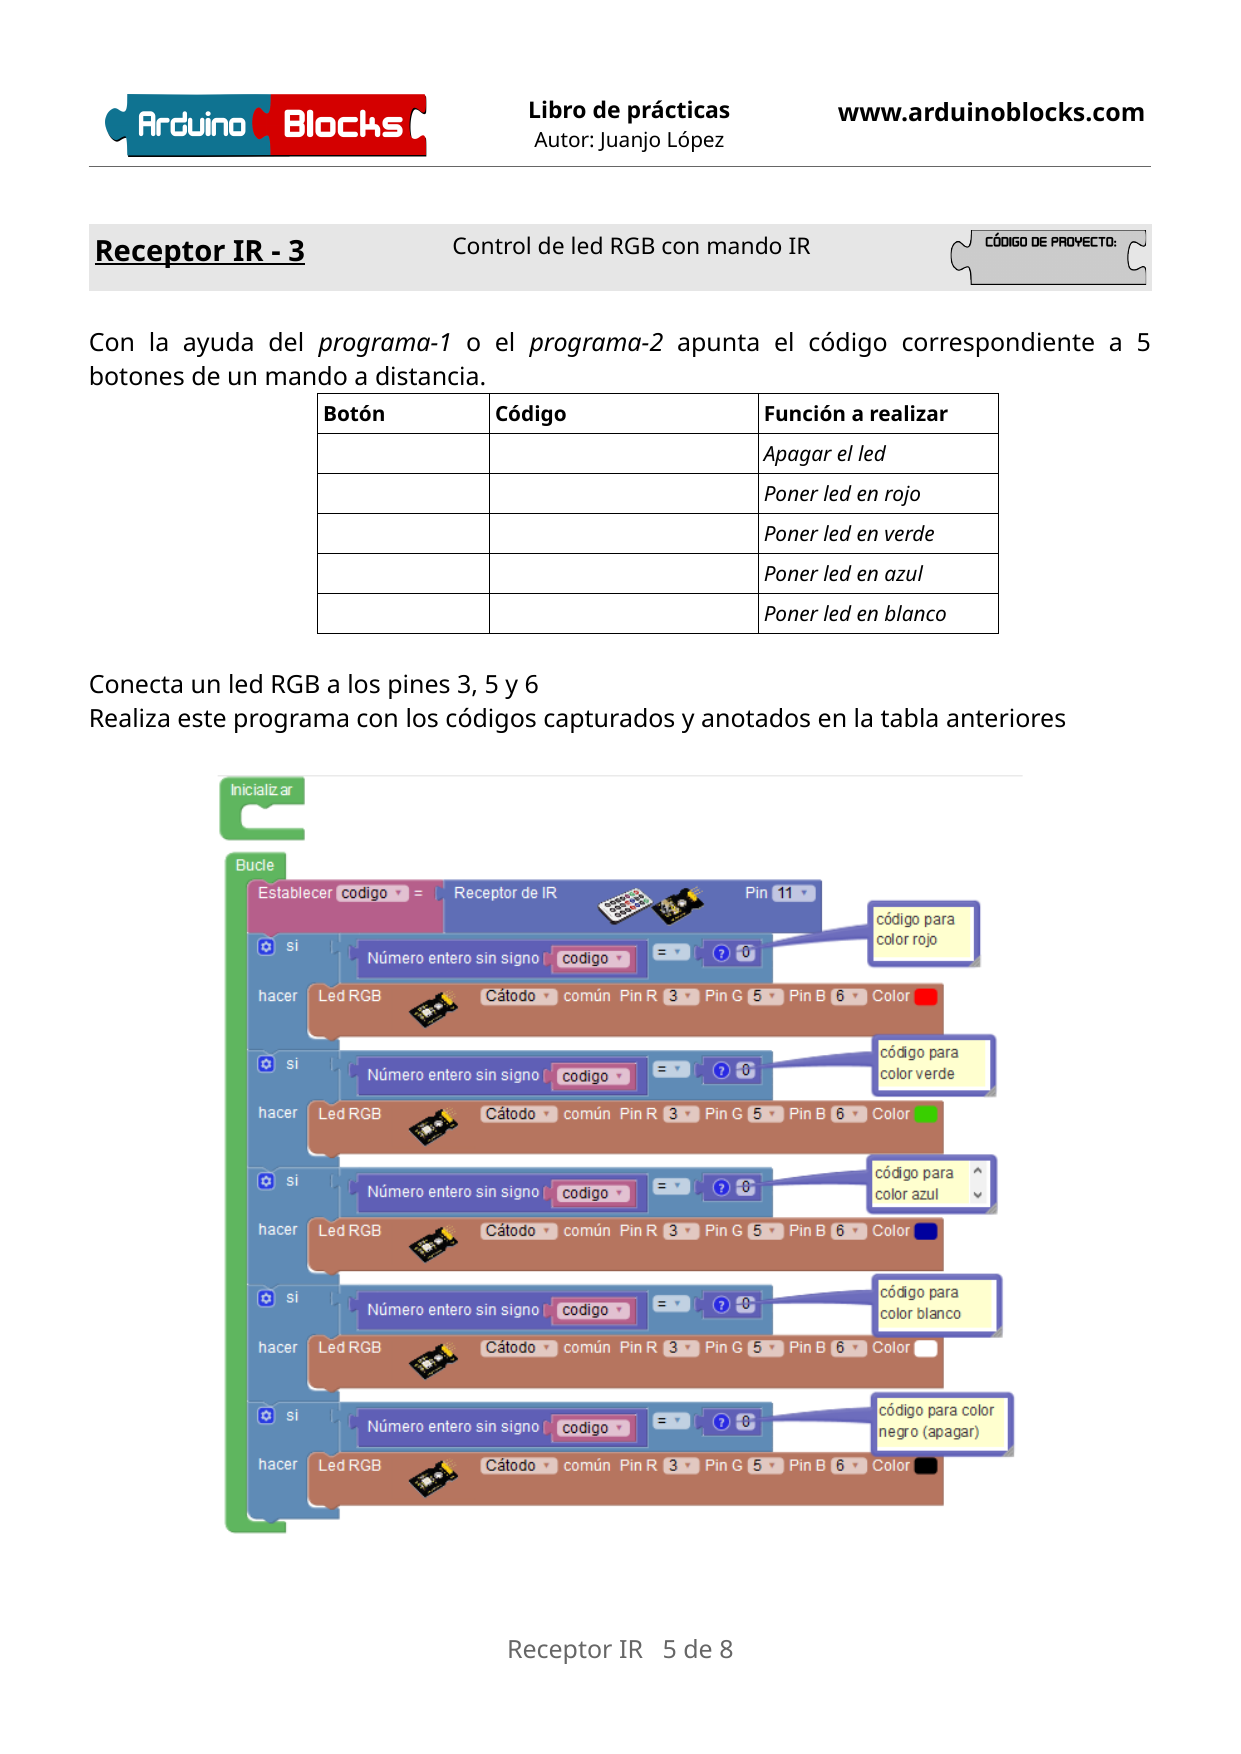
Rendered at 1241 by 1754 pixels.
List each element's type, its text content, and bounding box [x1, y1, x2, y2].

table_cell [318, 594, 489, 633]
table_cell [318, 554, 489, 593]
table_cell [490, 474, 758, 513]
table_header Función a realizar [759, 394, 998, 433]
table_cell [490, 594, 758, 633]
table_header [89, 769, 1152, 1546]
table_header Receptor IR - 3 [89, 224, 318, 291]
text Conecta un led RGB a los pines 3, 5 y 6 [88, 667, 1152, 701]
text Con la ayuda del programa-1 o el programa-2 apunta el código correspondiente a 5 botones de un mando a distancia. [88, 325, 1152, 393]
picture [217, 775, 1023, 1540]
table_header Botón [318, 394, 489, 433]
table_cell [318, 474, 489, 513]
table_cell [490, 554, 758, 593]
text Realiza este programa con los códigos capturados y anotados en la tabla anteriores [88, 701, 1152, 735]
picture [105, 94, 427, 157]
table_header [945, 224, 1152, 291]
table_cell Poner led en verde [759, 514, 998, 553]
table_cell [490, 514, 758, 553]
table_cell Poner led en rojo [759, 474, 998, 513]
table_cell Poner led en azul [759, 554, 998, 593]
table_cell [318, 514, 489, 553]
table_cell [490, 434, 758, 473]
table_header Control de led RGB con mando IR [318, 224, 945, 291]
table_cell Poner led en blanco [759, 594, 998, 633]
table_cell Apagar el led [759, 434, 998, 473]
table_cell [318, 434, 489, 473]
table_header Código [490, 394, 758, 433]
picture [950, 230, 1147, 285]
